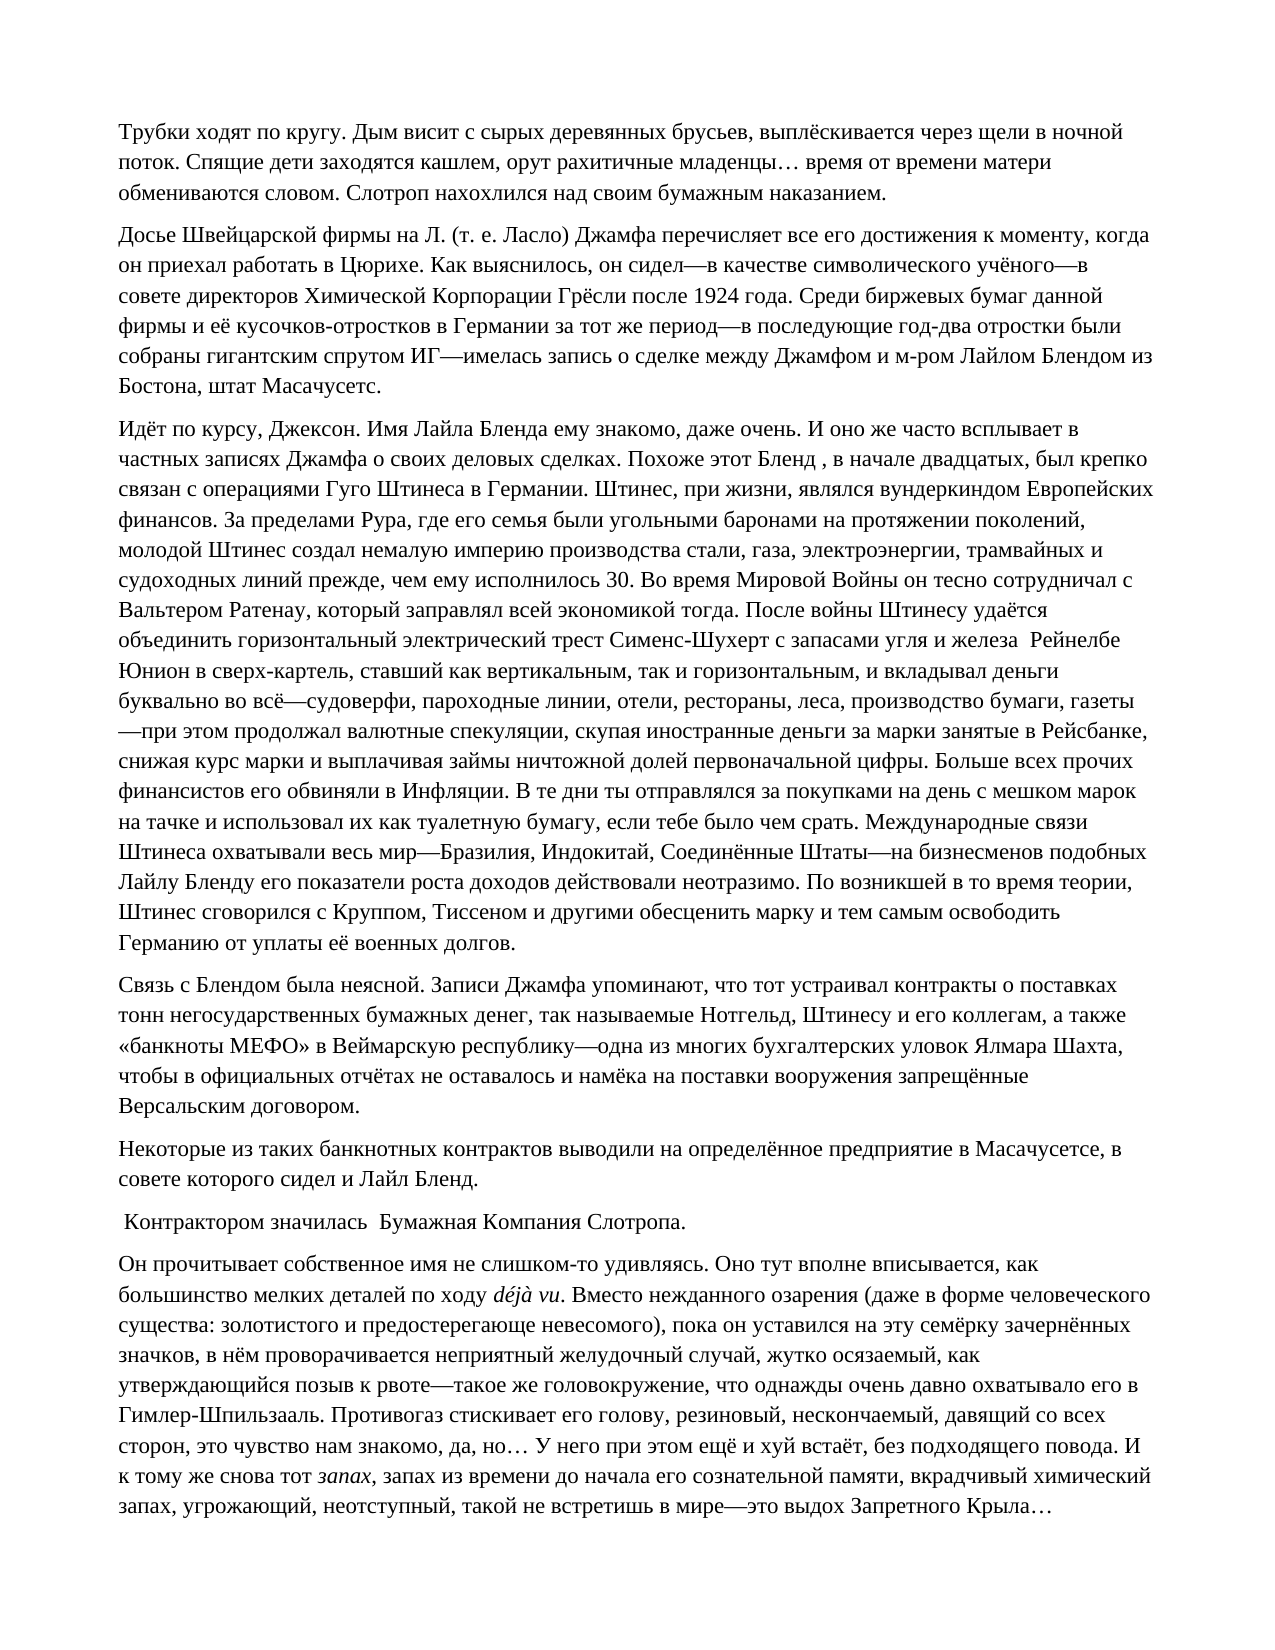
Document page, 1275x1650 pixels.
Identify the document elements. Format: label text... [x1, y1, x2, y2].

text Идёт по курсу, Джексон. Имя Лайла Бленда ему знакомо, даже очень. И оно же часто всплывает в частных записях Джамфа о своих деловых сделках. Похоже этот Бленд , в начале двадцатых, был крепко связан с операциями Гуго Штинеса в Германии. Штинес, при жизни, являлся вундеркиндом Европейских финансов. За пределами Рура, где его семья были угольными баронами на протяжении поколений, молодой Штинес создал немалую империю производства стали, газа, электроэнергии, трамвайных и судоходных линий прежде, чем ему исполнилось 30. Во время Мировой Войны он тесно сотрудничал с Вальтером Ратенау, который заправлял всей экономикой тогда. После войны Штинесу удаётся объединить горизонтальный электрический трест Сименс-Шухерт с запасами угля и железа Рейнелбе Юнион в сверх-картель, ставший как вертикальным, так и горизонтальным, и вкладывал деньги буквально во всё—судоверфи, пароходные линии, отели, рестораны, леса, производство бумаги, газеты—при этом продолжал валютные спекуляции, скупая иностранные деньги за марки занятые в Рейсбанке, снижая курс марки и выплачивая займы ничтожной долей первоначальной цифры. Больше всех прочих финансистов его обвиняли в Инфляции. В те дни ты отправлялся за покупками на день с мешком марок на тачке и использовал их как туалетную бумагу, если тебе было чем срать. Международные связи Штинеса охватывали весь мир—Бразилия, Индокитай, Соединённые Штаты—на бизнесменов подобных Лайлу Бленду его показатели роста доходов действовали неотразимо. По возникшей в то время теории, Штинес сговорился с Круппом, Тиссеном и другими обесценить марку и тем самым освободить Германию от уплаты её военных долгов. [118, 415, 1157, 955]
text Связь с Блендом была неясной. Записи Джамфа упоминают, что тот устраивал контракты о поставках тонн негосударственных бумажных денег, так называемые Нотгельд, Штинесу и его коллегам, а также «банкноты МЕФО» в Веймарскую республику—одна из многих бухгалтерских уловок Ялмара Шахта, чтобы в официальных отчётах не оставалось и намёка на поставки вооружения запрещённые Версальским договором. [118, 971, 1157, 1118]
text Досье Швейцарской фирмы на Л. (т. е. Ласло) Джамфа перечисляет все его достижения к моменту, когда он приехал работать в Цюрихе. Как выяснилось, он сидел—в качестве символического учёного—в совете директоров Химической Корпорации Грёсли после 1924 года. Среди биржевых бумаг данной фирмы и её кусочков-отростков в Германии за тот же период—в последующие год-два отростки были собраны гигантским спрутом ИГ—имелась запись о сделке между Джамфом и м-ром Лайлом Блендом из Бостона, штат Масачусетс. [118, 221, 1157, 399]
text Контрактором значилась Бумажная Компания Слотропа. [118, 1208, 1157, 1234]
text Он прочитывает собственное имя не слишком-то удивляясь. Оно тут вполне вписывается, как большинство мелких деталей по ходу déjà vu. Вместо нежданного озарения (даже в форме человеческого существа: золотистого и предостерегающе невесомого), пока он уставился на эту семёрку зачернённых значков, в нём проворачивается неприятный желудочный случай, жутко осязаемый, как утверждающийся позыв к рвоте—такое же головокружение, что однажды очень давно охватывало его в Гимлер-Шпильзааль. Противогаз стискивает его голову, резиновый, нескончаемый, давящий со всех сторон, это чувство нам знакомо, да, но… У него при этом ещё и хуй встаёт, без подходящего повода. И к тому же снова тот запах, запах из времени до начала его сознательной памяти, вкрадчивый химический запах, угрожающий, неотступный, такой не встретишь в мире—это выдох Запретного Крыла… [118, 1250, 1157, 1518]
text Трубки ходят по кругу. Дым висит с сырых деревянных брусьев, выплёскивается через щели в ночной поток. Спящие дети заходятся кашлем, орут рахитичные младенцы… время от времени матери обмениваются словом. Слотроп нахохлился над своим бумажным наказанием. [118, 118, 1157, 205]
text Некоторые из таких банкнотных контрактов выводили на определённое предприятие в Масачусетсе, в совете которого сидел и Лайл Бленд. [118, 1135, 1157, 1191]
